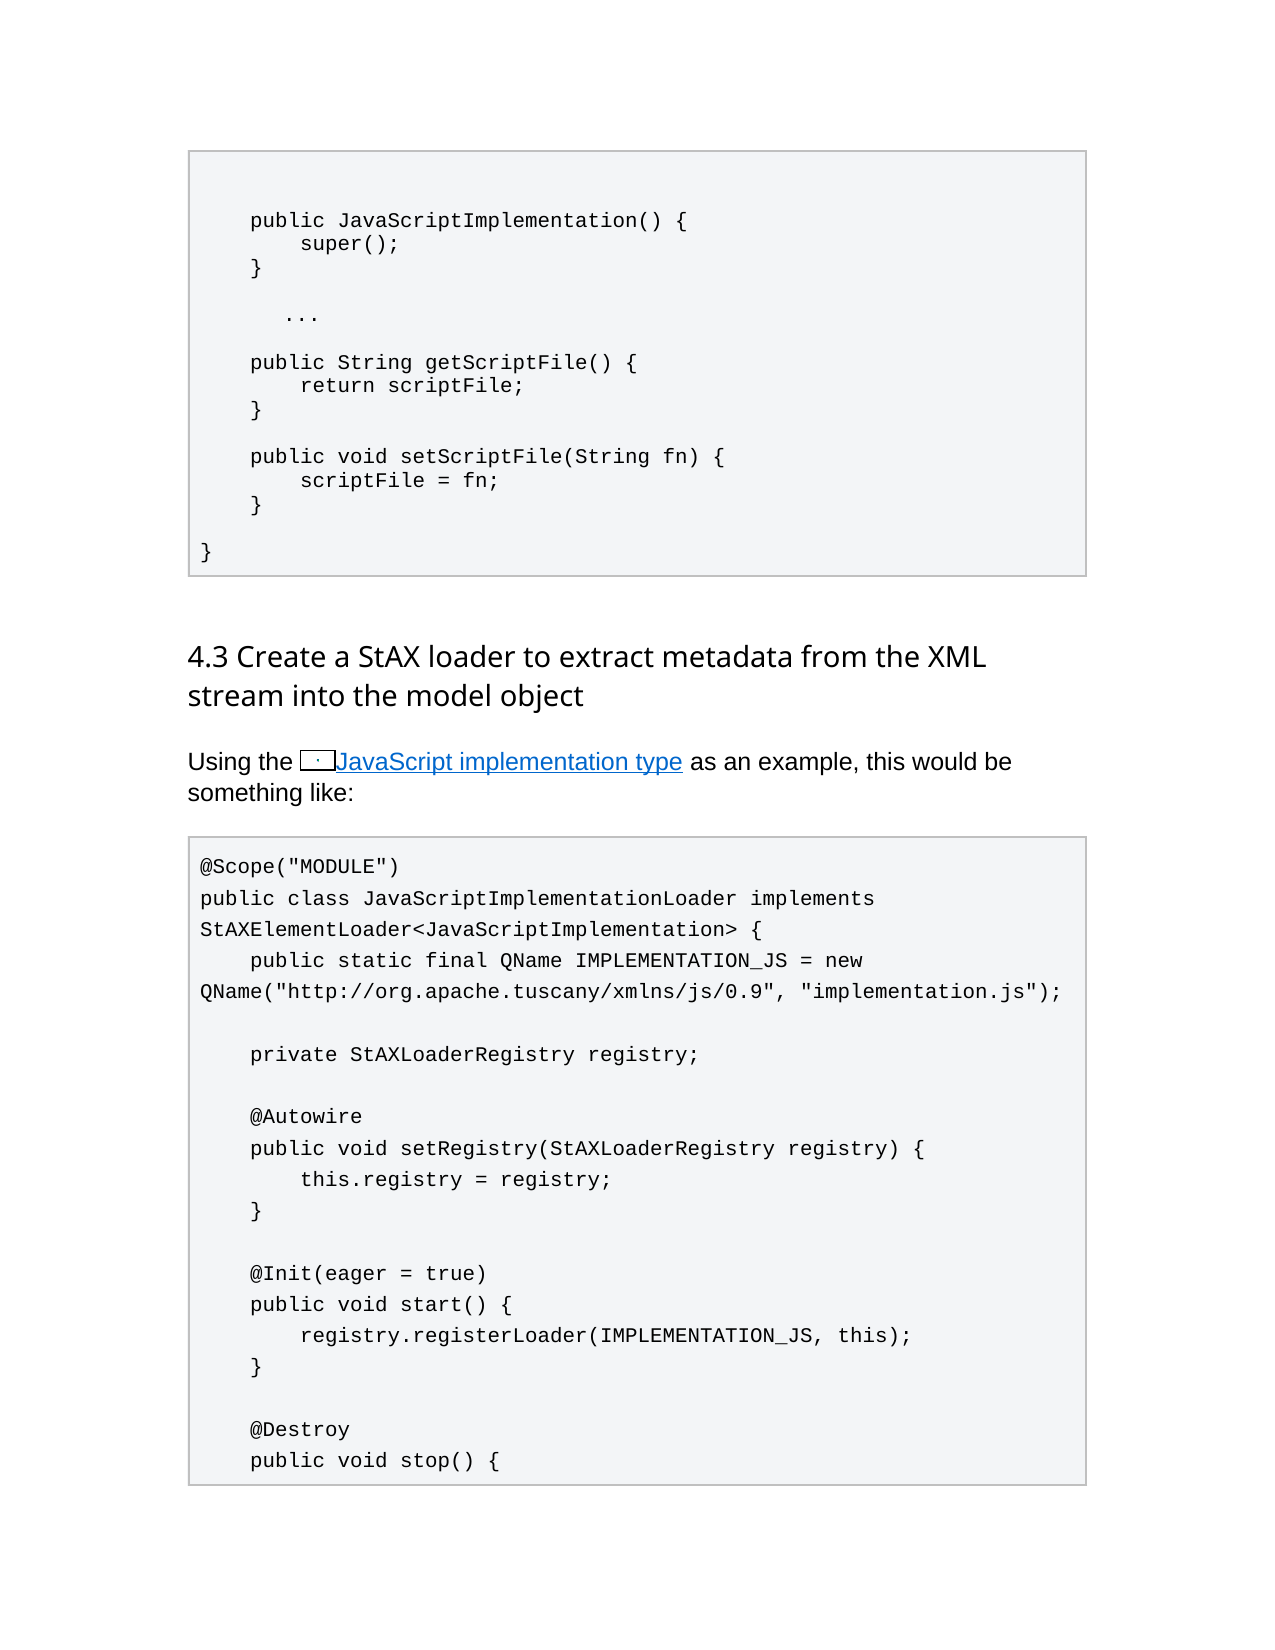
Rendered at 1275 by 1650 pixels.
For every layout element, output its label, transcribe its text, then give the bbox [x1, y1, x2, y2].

text public static final QName IMPLEMENTATION_JS = new QName("http://org.apache.tuscany/xmlns/js/0.9", "implementation.js"); [190, 930, 1085, 992]
text super(); [190, 221, 1085, 244]
text @Autowire [190, 1086, 1085, 1117]
text registry.registerLoader(IMPLEMENTATION_JS, this); [190, 1305, 1085, 1336]
text } [190, 1336, 1085, 1367]
text scriptFile = fn; [190, 457, 1085, 481]
text public class JavaScriptImplementationLoader implements StAXElementLoader<JavaScriptImplementation> { [190, 867, 1085, 930]
text this.registry = registry; [190, 1149, 1085, 1180]
text public String getScriptFile() { [190, 339, 1085, 363]
subtitle 4.3 Create a StAX loader to extract metadata from the XML stream into the model object [187, 636, 1087, 715]
text public void start() { [190, 1274, 1085, 1305]
text Using the JavaScript implementation type as an example, this would be something like: [187, 744, 1087, 807]
text } [190, 244, 1085, 268]
text public void stop() { [190, 1430, 1085, 1484]
text private StAXLoaderRegistry registry; [190, 1024, 1085, 1055]
text @Destroy [190, 1399, 1085, 1430]
text ... [190, 292, 1085, 316]
text public JavaScriptImplementation() { [190, 197, 1085, 221]
text } [190, 528, 1085, 575]
text } [190, 386, 1085, 410]
text @Scope("MODULE") [190, 838, 1085, 867]
text @Init(eager = true) [190, 1242, 1085, 1274]
text } [190, 481, 1085, 505]
text return scriptFile; [190, 363, 1085, 386]
text } [190, 1180, 1085, 1211]
text public void setRegistry(StAXLoaderRegistry registry) { [190, 1117, 1085, 1149]
text public void setScriptFile(String fn) { [190, 434, 1085, 457]
